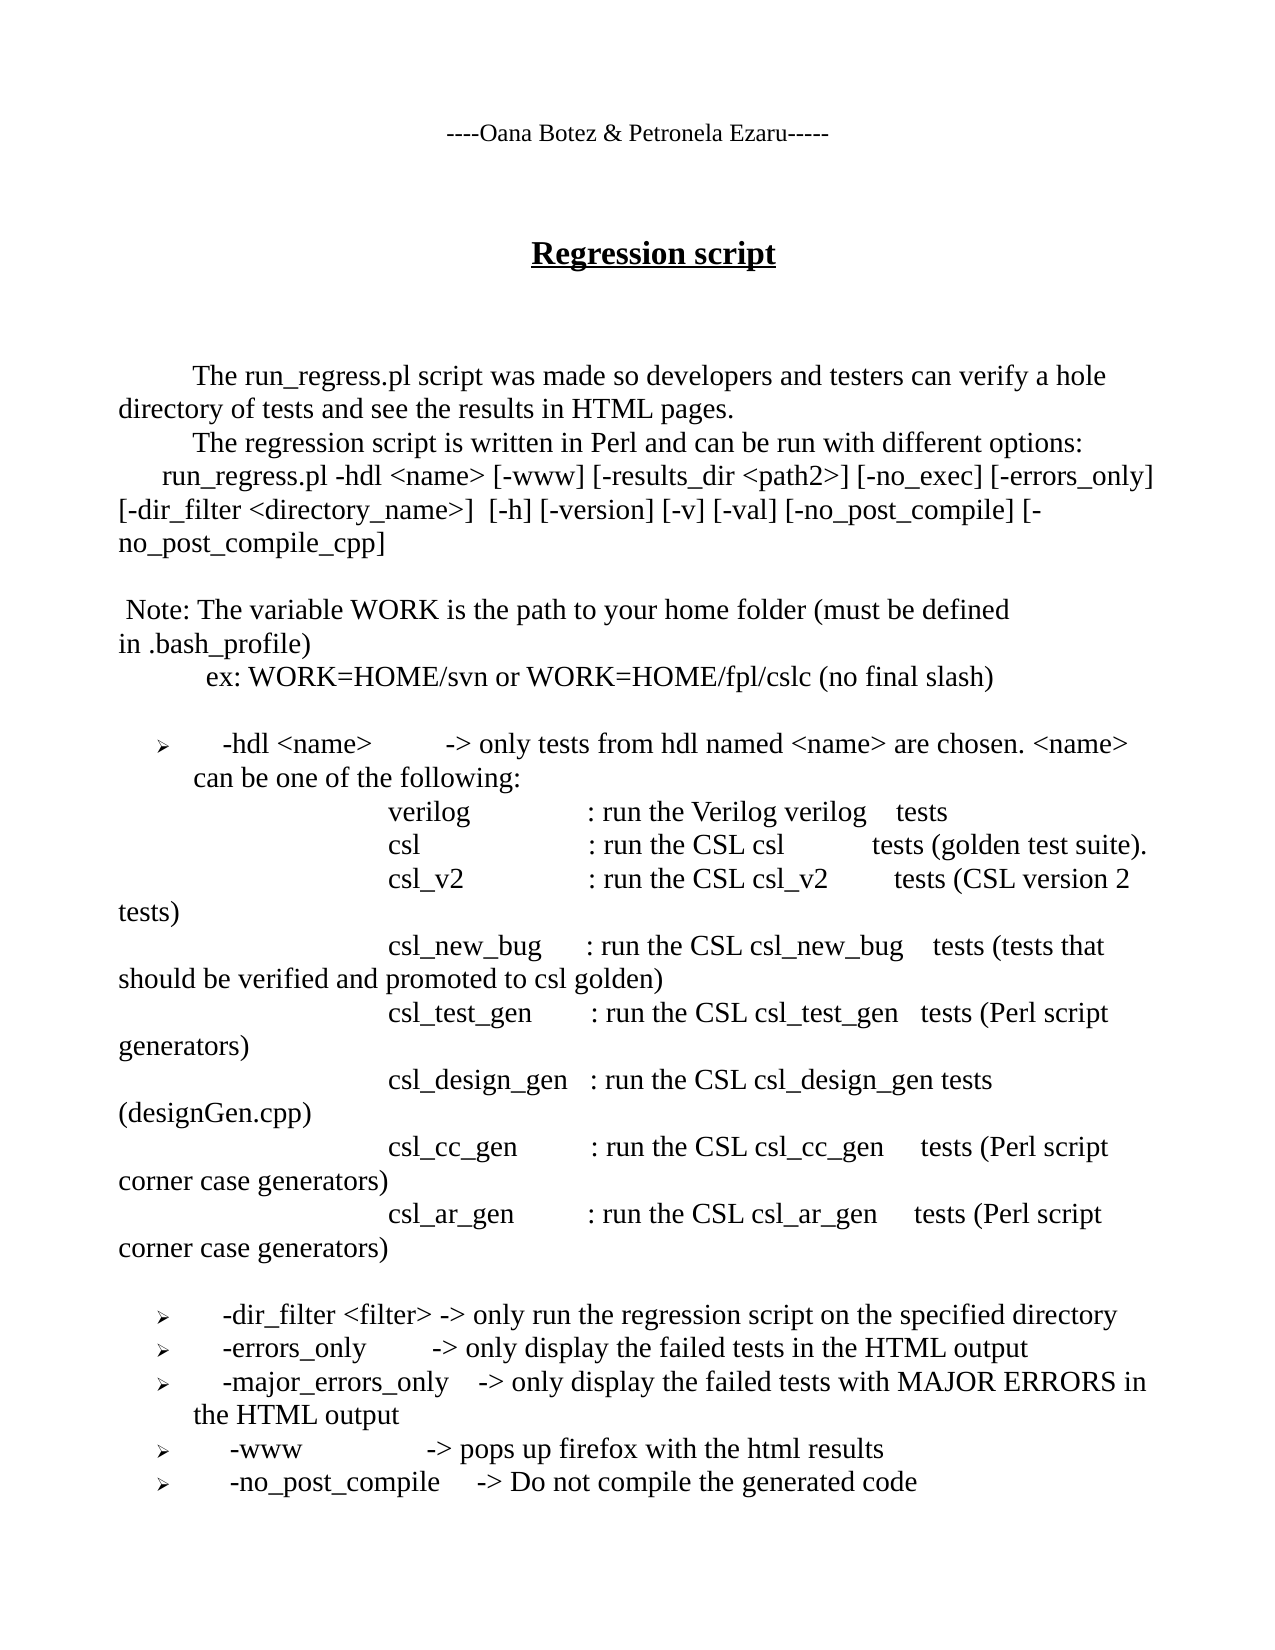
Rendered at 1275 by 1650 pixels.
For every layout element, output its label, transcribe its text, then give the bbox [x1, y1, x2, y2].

list -www -> pops up firefox with the html results [156, 1431, 1157, 1464]
text verilog : run the Verilog verilog tests [118, 794, 1157, 827]
text Note: The variable WORK is the path to your home folder (must be defined in .bash_profile) [118, 592, 1157, 659]
text csl_design_gen : run the CSL csl_design_gen tests (designGen.cpp) [118, 1062, 1157, 1129]
list -major_errors_only -> only display the failed tests with MAJOR ERRORS in the HTML output [156, 1364, 1157, 1431]
list -hdl <name> -> only tests from hdl named <name> are chosen. <name> can be one of the following: [156, 727, 1157, 794]
text The run_regress.pl script was made so developers and testers can verify a hole directory of tests and see the results in HTML pages. [118, 358, 1157, 425]
text The regression script is written in Perl and can be run with different options: [118, 425, 1157, 458]
text csl_ar_gen : run the CSL csl_ar_gen tests (Perl script corner case generators) [118, 1196, 1157, 1263]
text csl_test_gen : run the CSL csl_test_gen tests (Perl script generators) [118, 995, 1157, 1062]
text csl_new_bug : run the CSL csl_new_bug tests (tests that should be verified and promoted to csl golden) [118, 928, 1157, 995]
list -dir_filter <filter> -> only run the regression script on the specified directory [156, 1297, 1157, 1330]
list -no_post_compile -> Do not compile the generated code [156, 1464, 1157, 1498]
text csl : run the CSL csl tests (golden test suite). [118, 827, 1157, 861]
text csl_cc_gen : run the CSL csl_cc_gen tests (Perl script corner case generators) [118, 1129, 1157, 1196]
text ex: WORK=HOME/svn or WORK=HOME/fpl/cslc (no final slash) [118, 659, 1157, 693]
text ----Oana Botez & Petronela Ezaru----- [118, 118, 1157, 147]
list -errors_only -> only display the failed tests in the HTML output [156, 1330, 1157, 1364]
text Regression script [118, 233, 1157, 271]
text run_regress.pl -hdl <name> [-www] [-results_dir <path2>] [-no_exec] [-errors_only] [-dir_filter <directory_name>] [-h] [-version] [-v] [-val] [-no_post_compile] [-no_post_compile_cpp] [118, 458, 1157, 559]
text csl_v2 : run the CSL csl_v2 tests (CSL version 2 tests) [118, 861, 1157, 928]
